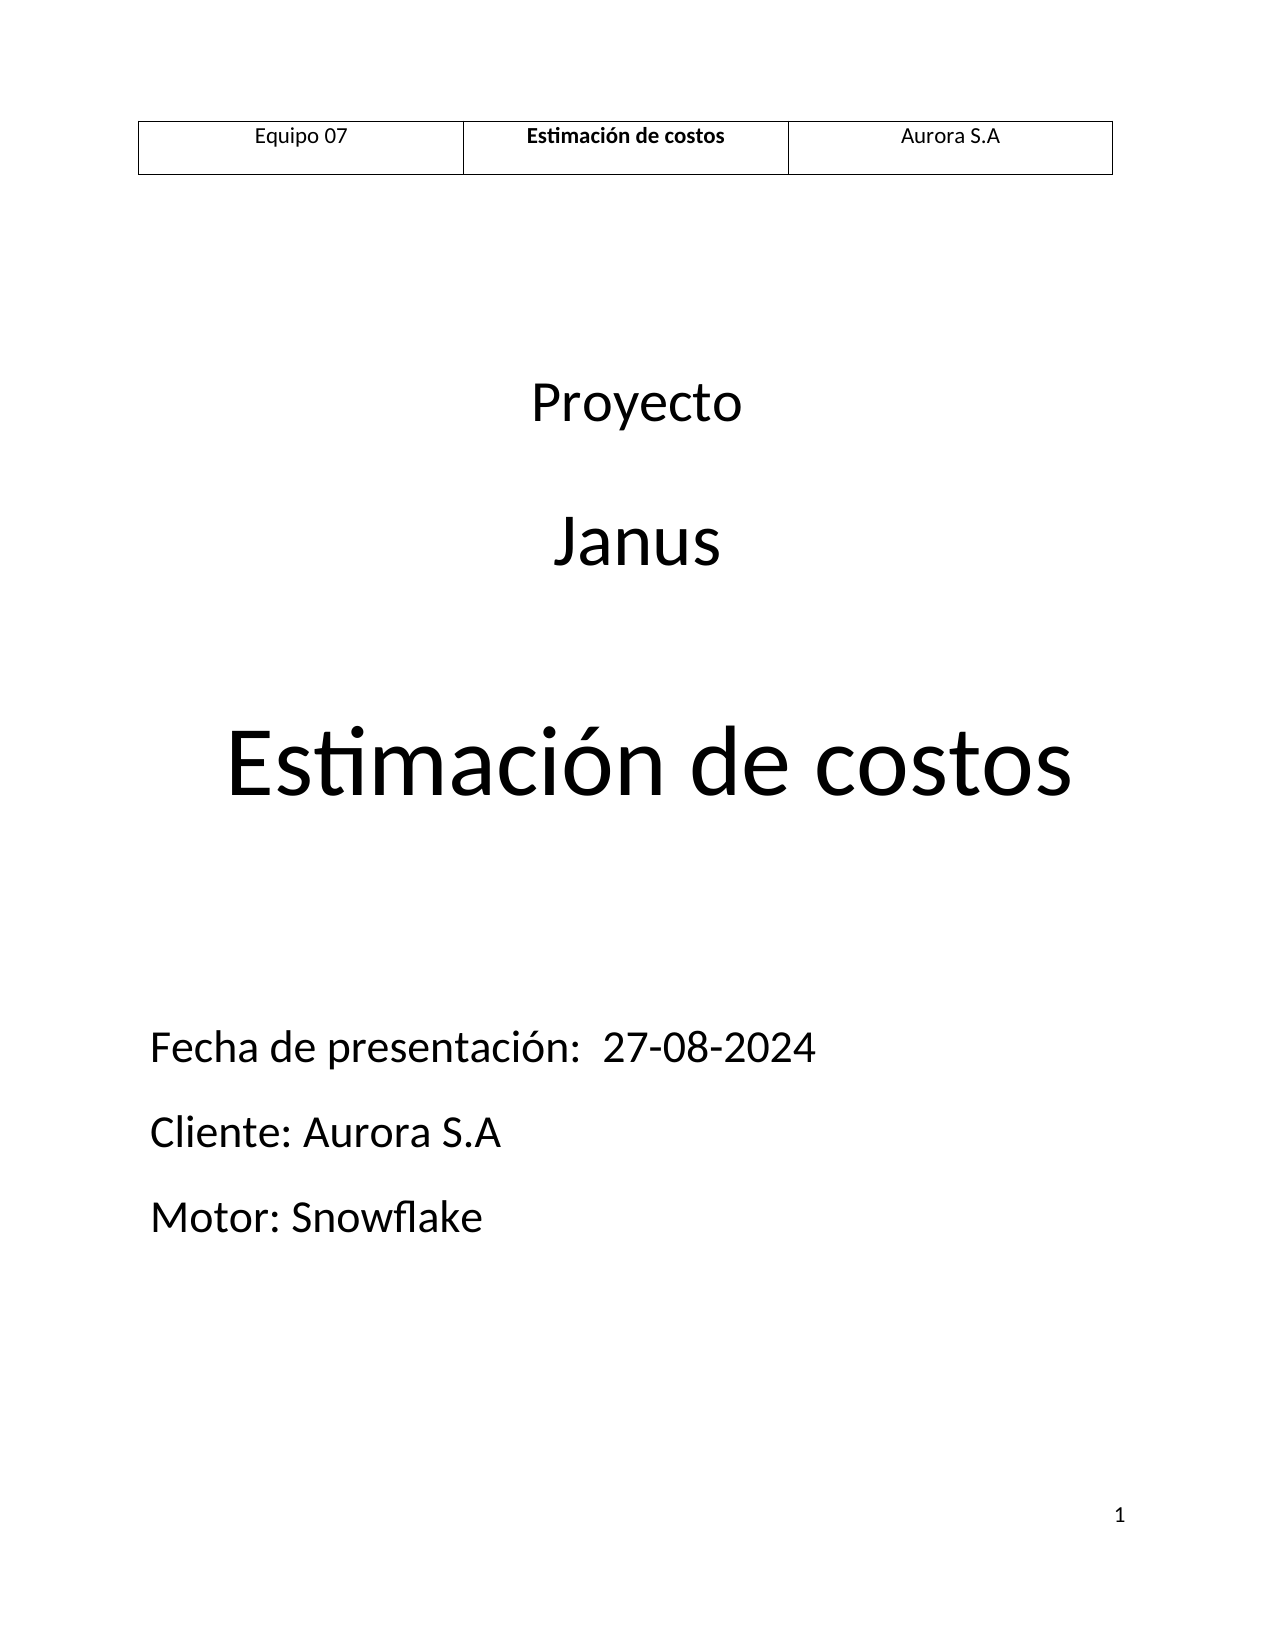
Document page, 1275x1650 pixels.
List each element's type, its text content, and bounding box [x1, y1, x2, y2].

text Proyecto [150, 364, 1125, 436]
text Janus [150, 492, 1125, 584]
text Cliente: Aurora S.A [150, 1103, 1125, 1159]
text Estimación de costos [150, 698, 1125, 821]
text Motor: Snowflake [150, 1188, 1125, 1244]
text Fecha de presentación: 27-08-2024 [150, 1018, 1125, 1074]
